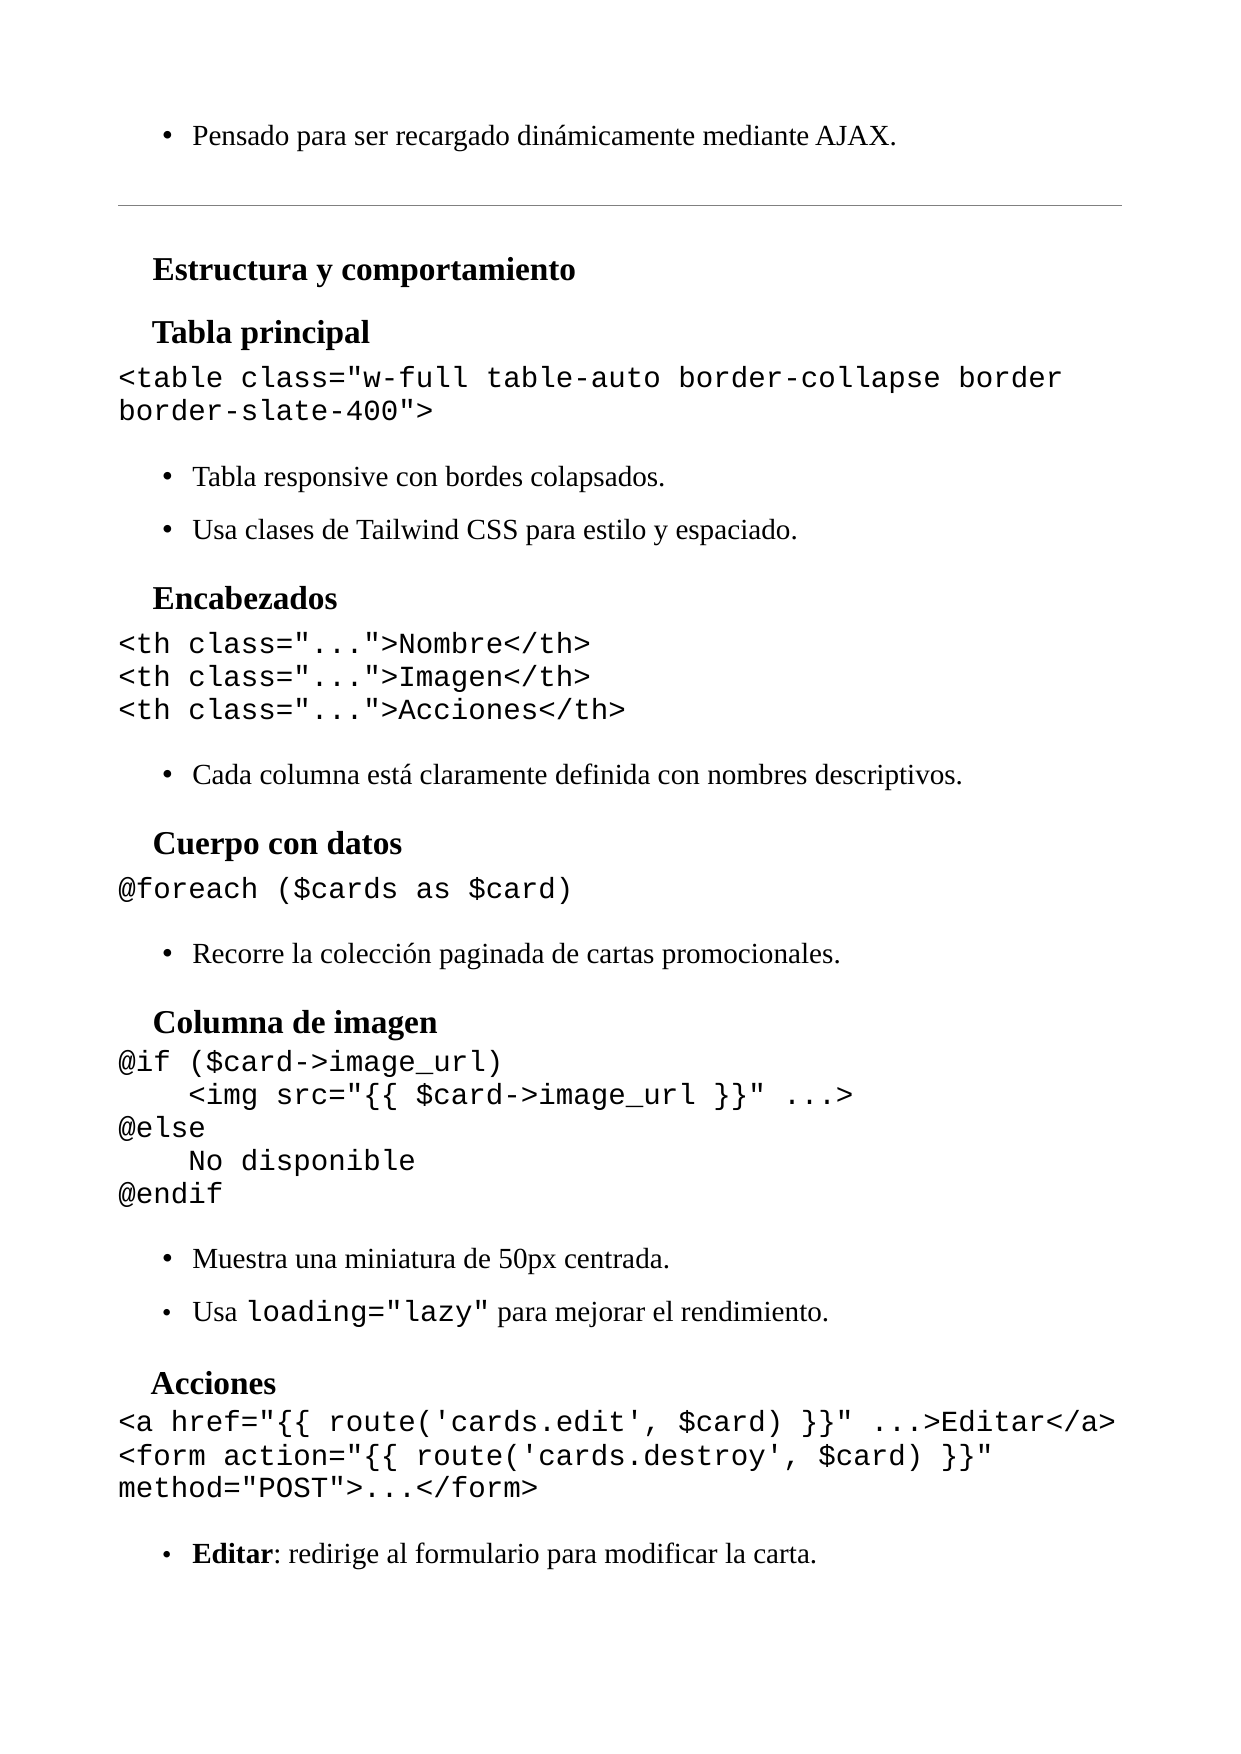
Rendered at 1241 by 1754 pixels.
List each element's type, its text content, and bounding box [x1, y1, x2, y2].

list Recorre la colección paginada de cartas promocionales. [162, 936, 1122, 970]
text @if ($card->image_url) [118, 1047, 1122, 1080]
list Tabla responsive con bordes colapsados. [162, 459, 1122, 493]
text <img src="{{ $card->image_url }}" ...> [118, 1080, 1122, 1113]
text <th class="...">Acciones</th> [118, 695, 1122, 728]
list Cada columna está claramente definida con nombres descriptivos. [162, 757, 1122, 791]
text @endif [118, 1179, 1122, 1212]
text <form action="{{ route('cards.destroy', $card) }}" method="POST">...</form> [118, 1441, 1122, 1507]
text No disponible [118, 1146, 1122, 1179]
text <th class="...">Nombre</th> [118, 629, 1122, 662]
subtitle 🔸 Encabezados [118, 578, 1122, 616]
text <th class="...">Imagen</th> [118, 662, 1122, 695]
list Usa loading="lazy" para mejorar el rendimiento. [162, 1294, 1122, 1331]
subtitle 🧩 Estructura y comportamiento [118, 249, 1122, 288]
subtitle 🔸 Columna de imagen [118, 1002, 1122, 1041]
text @foreach ($cards as $card) [118, 874, 1122, 907]
text <a href="{{ route('cards.edit', $card) }}" ...>Editar</a> [118, 1408, 1122, 1441]
list Pensado para ser recargado dinámicamente mediante AJAX. [162, 118, 1122, 152]
list Muestra una miniatura de 50px centrada. [162, 1241, 1122, 1275]
subtitle 🔸 Acciones [118, 1363, 1122, 1401]
list Usa clases de Tailwind CSS para estilo y espaciado. [162, 512, 1122, 546]
text @else [118, 1113, 1122, 1146]
subtitle 🔹 Tabla principal [118, 313, 1122, 351]
text <table class="w-full table-auto border-collapse border border-slate-400"> [118, 363, 1122, 429]
list Editar: redirige al formulario para modificar la carta. [162, 1536, 1122, 1570]
subtitle 🔸 Cuerpo con datos [118, 823, 1122, 861]
